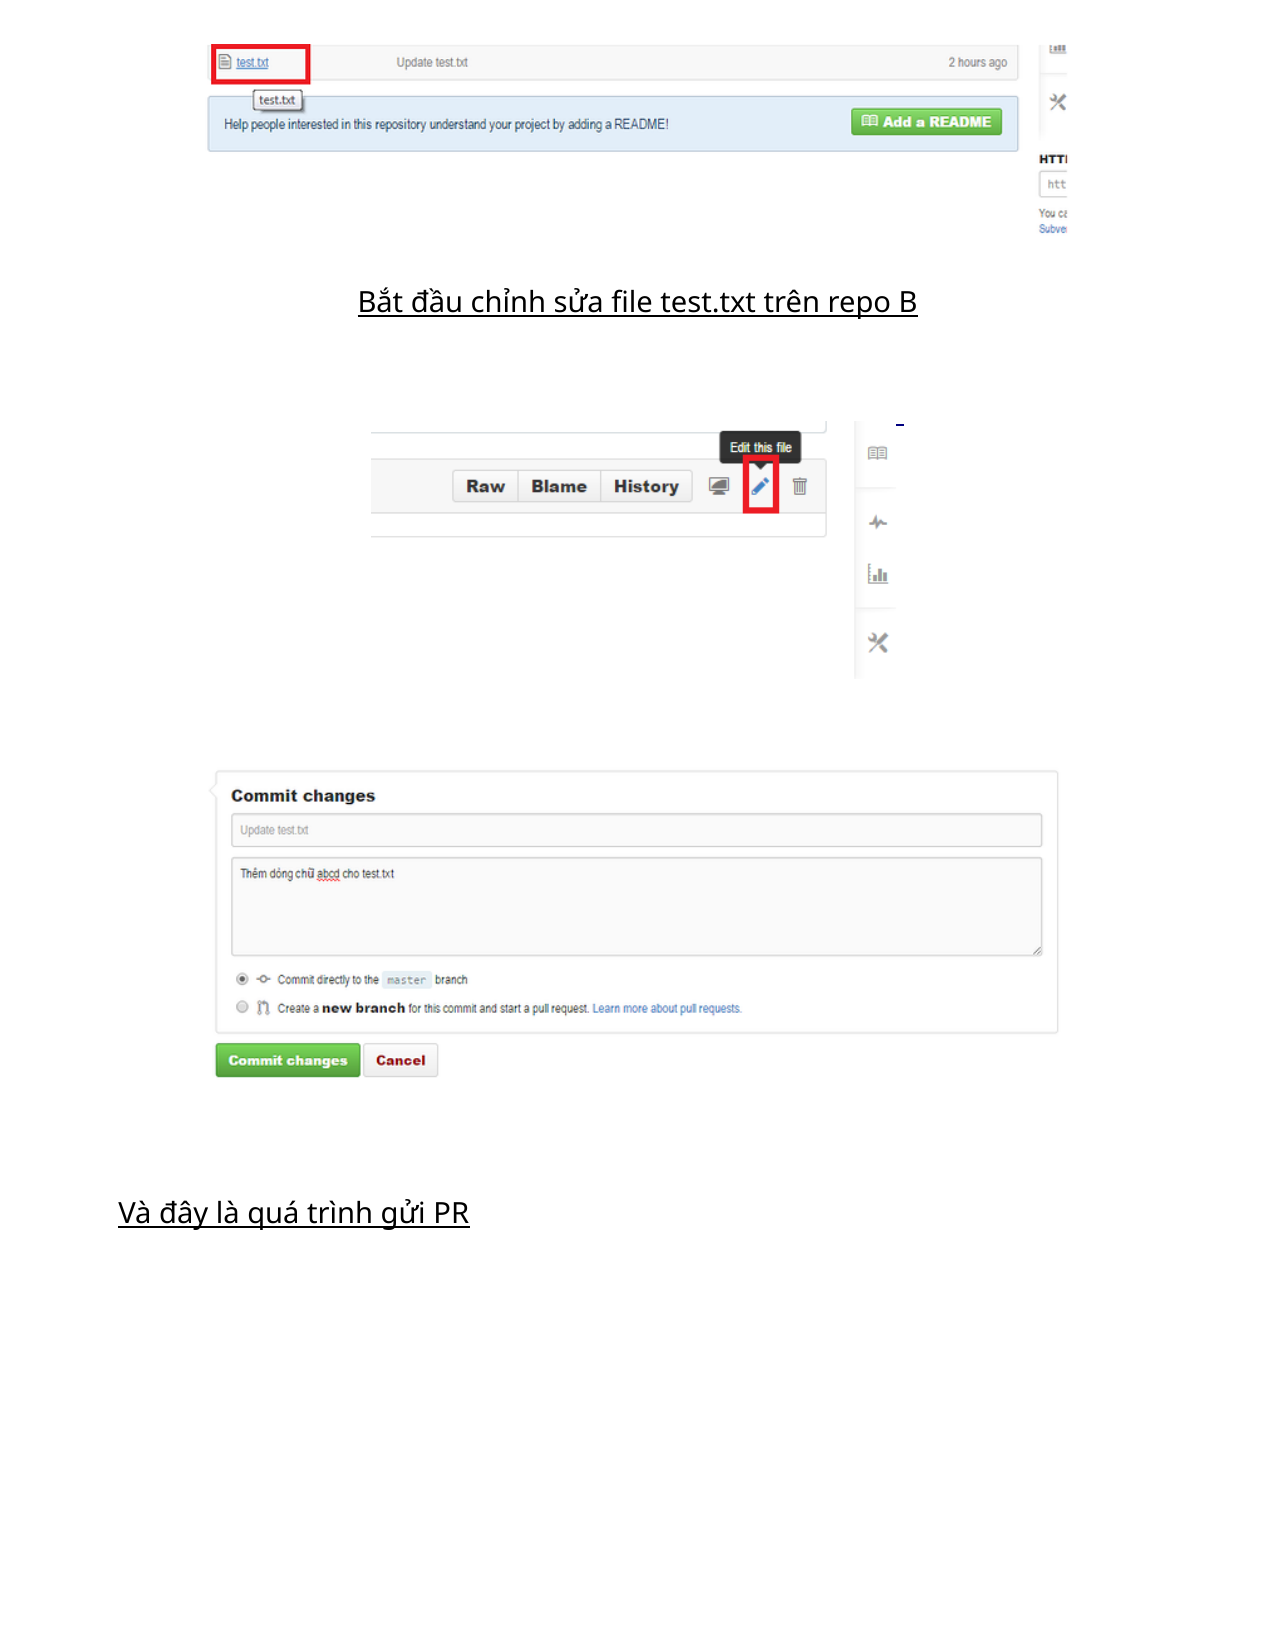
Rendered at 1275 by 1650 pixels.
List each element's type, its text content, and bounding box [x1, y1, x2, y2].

text Bắt đầu chỉnh sửa file test.txt trên repo B [118, 242, 1157, 321]
text Và đây là quá trình gửi PR [118, 1192, 1157, 1232]
